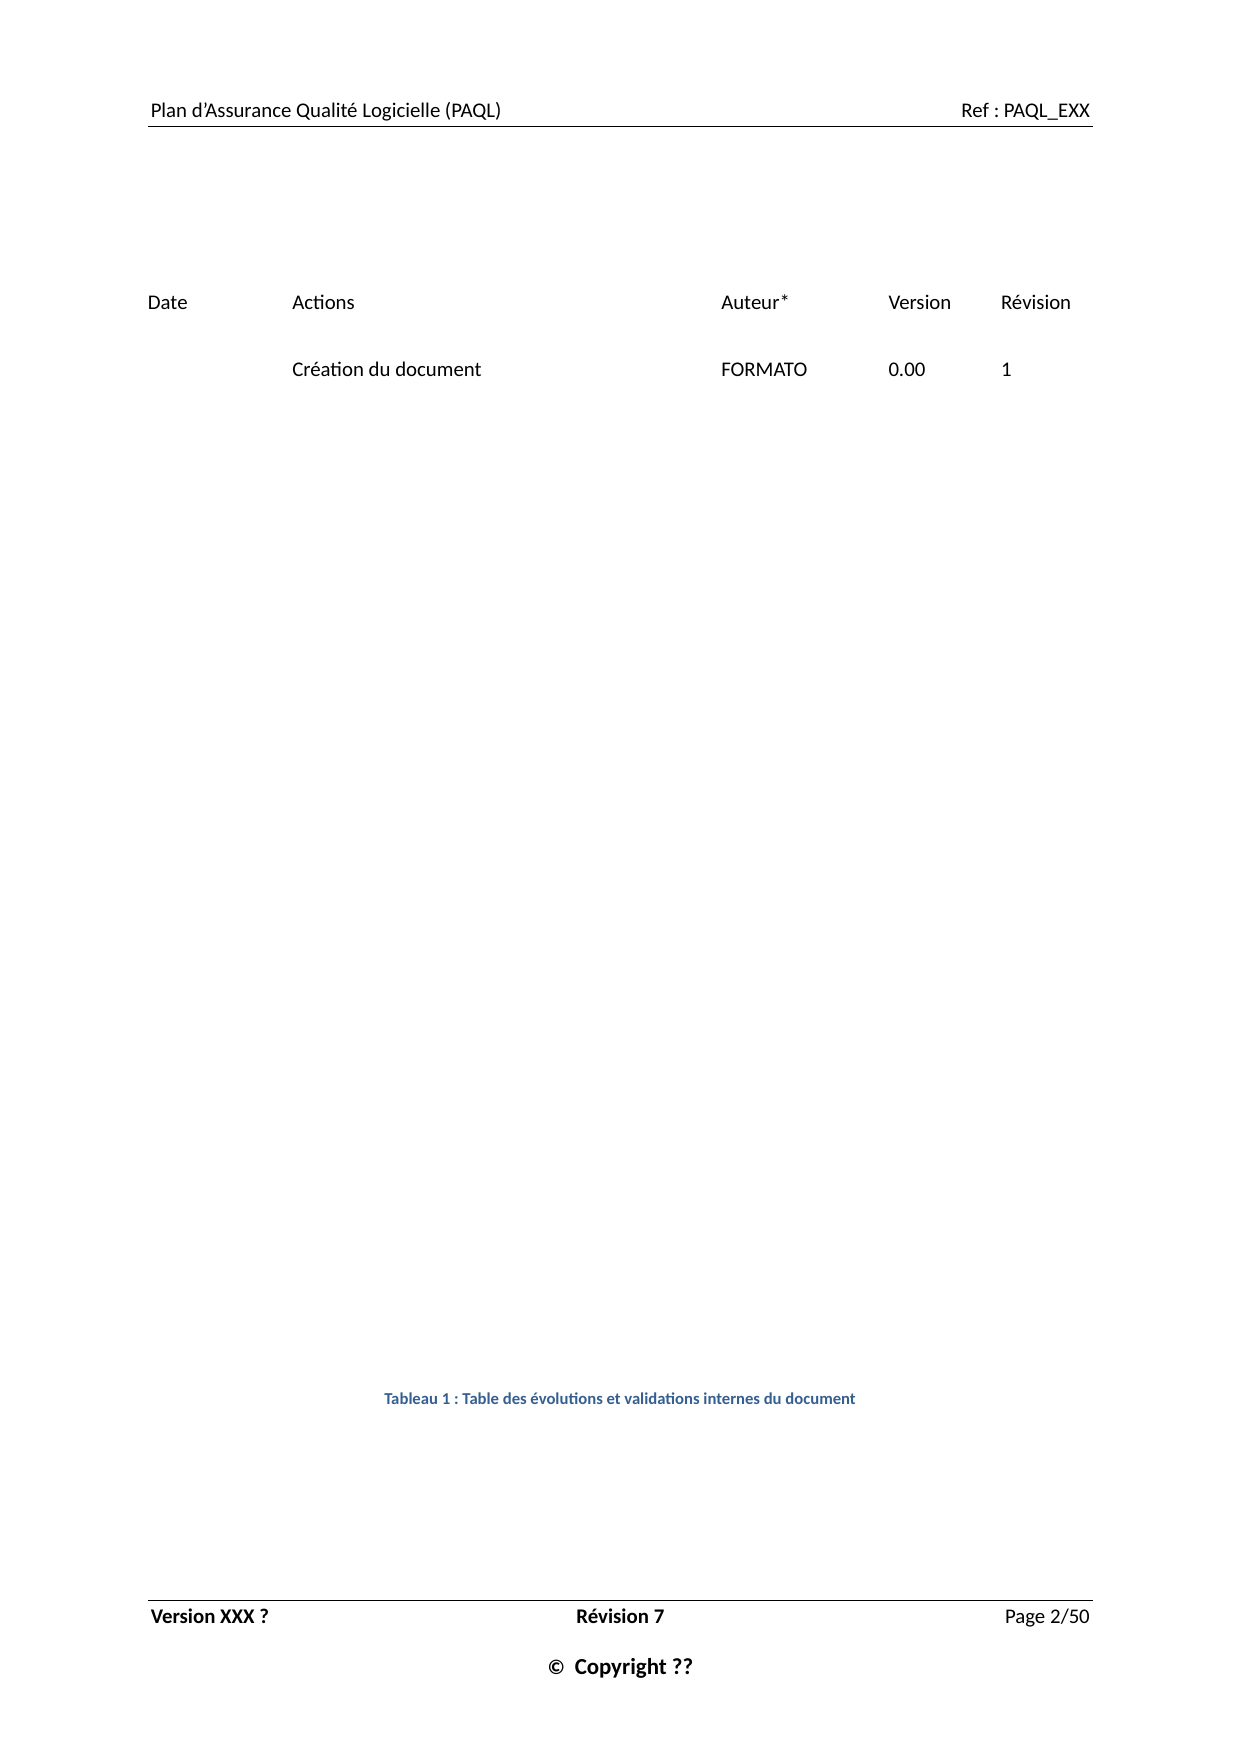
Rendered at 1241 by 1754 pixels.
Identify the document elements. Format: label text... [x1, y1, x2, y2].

table_header Actions [281, 269, 710, 336]
table_cell [281, 1227, 710, 1297]
table_cell [990, 1016, 1099, 1086]
table_cell [877, 1297, 989, 1368]
table_cell [710, 403, 877, 470]
table_cell [877, 946, 989, 1016]
table_cell [710, 1227, 877, 1297]
table_cell [877, 604, 989, 671]
table_cell [136, 1227, 281, 1297]
table_cell [281, 1297, 710, 1368]
table_cell [136, 1016, 281, 1086]
table_cell [281, 946, 710, 1016]
table_cell [877, 1016, 989, 1086]
table_header Révision [990, 269, 1099, 336]
table_cell [136, 671, 281, 738]
table_header Auteur* [710, 269, 877, 336]
table_cell [136, 537, 281, 604]
table_cell [281, 470, 710, 537]
table_cell [710, 946, 877, 1016]
table_cell [136, 403, 281, 470]
text Tableau 1 : Table des évolutions et validations internes du document [148, 1388, 1093, 1409]
table_cell [710, 1157, 877, 1227]
table_cell [990, 875, 1099, 946]
table_cell FORMATO [710, 336, 877, 403]
table_cell [710, 604, 877, 671]
table_cell [877, 1157, 989, 1227]
table_cell [877, 671, 989, 738]
table_cell [281, 671, 710, 738]
table_cell [136, 1086, 281, 1157]
table_cell [990, 1157, 1099, 1227]
table_cell [136, 1157, 281, 1227]
table_cell [990, 946, 1099, 1016]
table_cell [136, 470, 281, 537]
table_cell [281, 403, 710, 470]
table_cell [281, 738, 710, 805]
table_cell [877, 1227, 989, 1297]
table_cell [136, 805, 281, 875]
table_cell [990, 738, 1099, 805]
table_cell [281, 1016, 710, 1086]
table_cell [710, 875, 877, 946]
table_cell [877, 537, 989, 604]
table_cell [990, 1227, 1099, 1297]
table_cell [710, 537, 877, 604]
table_cell [990, 671, 1099, 738]
table_cell [877, 1086, 989, 1157]
table_cell 1 [990, 336, 1099, 403]
table_cell [281, 604, 710, 671]
table_cell [710, 805, 877, 875]
table_cell [136, 336, 281, 403]
table_cell [710, 671, 877, 738]
table_cell [990, 1297, 1099, 1368]
table_cell [281, 1086, 710, 1157]
table_cell [990, 470, 1099, 537]
table_cell Création du document [281, 336, 710, 403]
table_cell [281, 1157, 710, 1227]
table_cell [136, 738, 281, 805]
table_cell [990, 1086, 1099, 1157]
table_header Version [877, 269, 989, 336]
table_cell [710, 1016, 877, 1086]
table_cell [877, 470, 989, 537]
table_cell [990, 805, 1099, 875]
table_cell [710, 738, 877, 805]
table_cell [877, 403, 989, 470]
table_cell [136, 875, 281, 946]
table_cell [281, 875, 710, 946]
table_cell [990, 604, 1099, 671]
table_cell [877, 805, 989, 875]
table_cell 0.00 [877, 336, 989, 403]
table_cell [136, 604, 281, 671]
table_cell [990, 403, 1099, 470]
table_header Date [136, 269, 281, 336]
table_cell [136, 946, 281, 1016]
table_cell [136, 1297, 281, 1368]
table_cell [710, 1297, 877, 1368]
table_cell [990, 537, 1099, 604]
table_cell [281, 537, 710, 604]
table_cell [877, 738, 989, 805]
table_cell [281, 805, 710, 875]
table_cell [710, 470, 877, 537]
table_cell [710, 1086, 877, 1157]
table_cell [877, 875, 989, 946]
